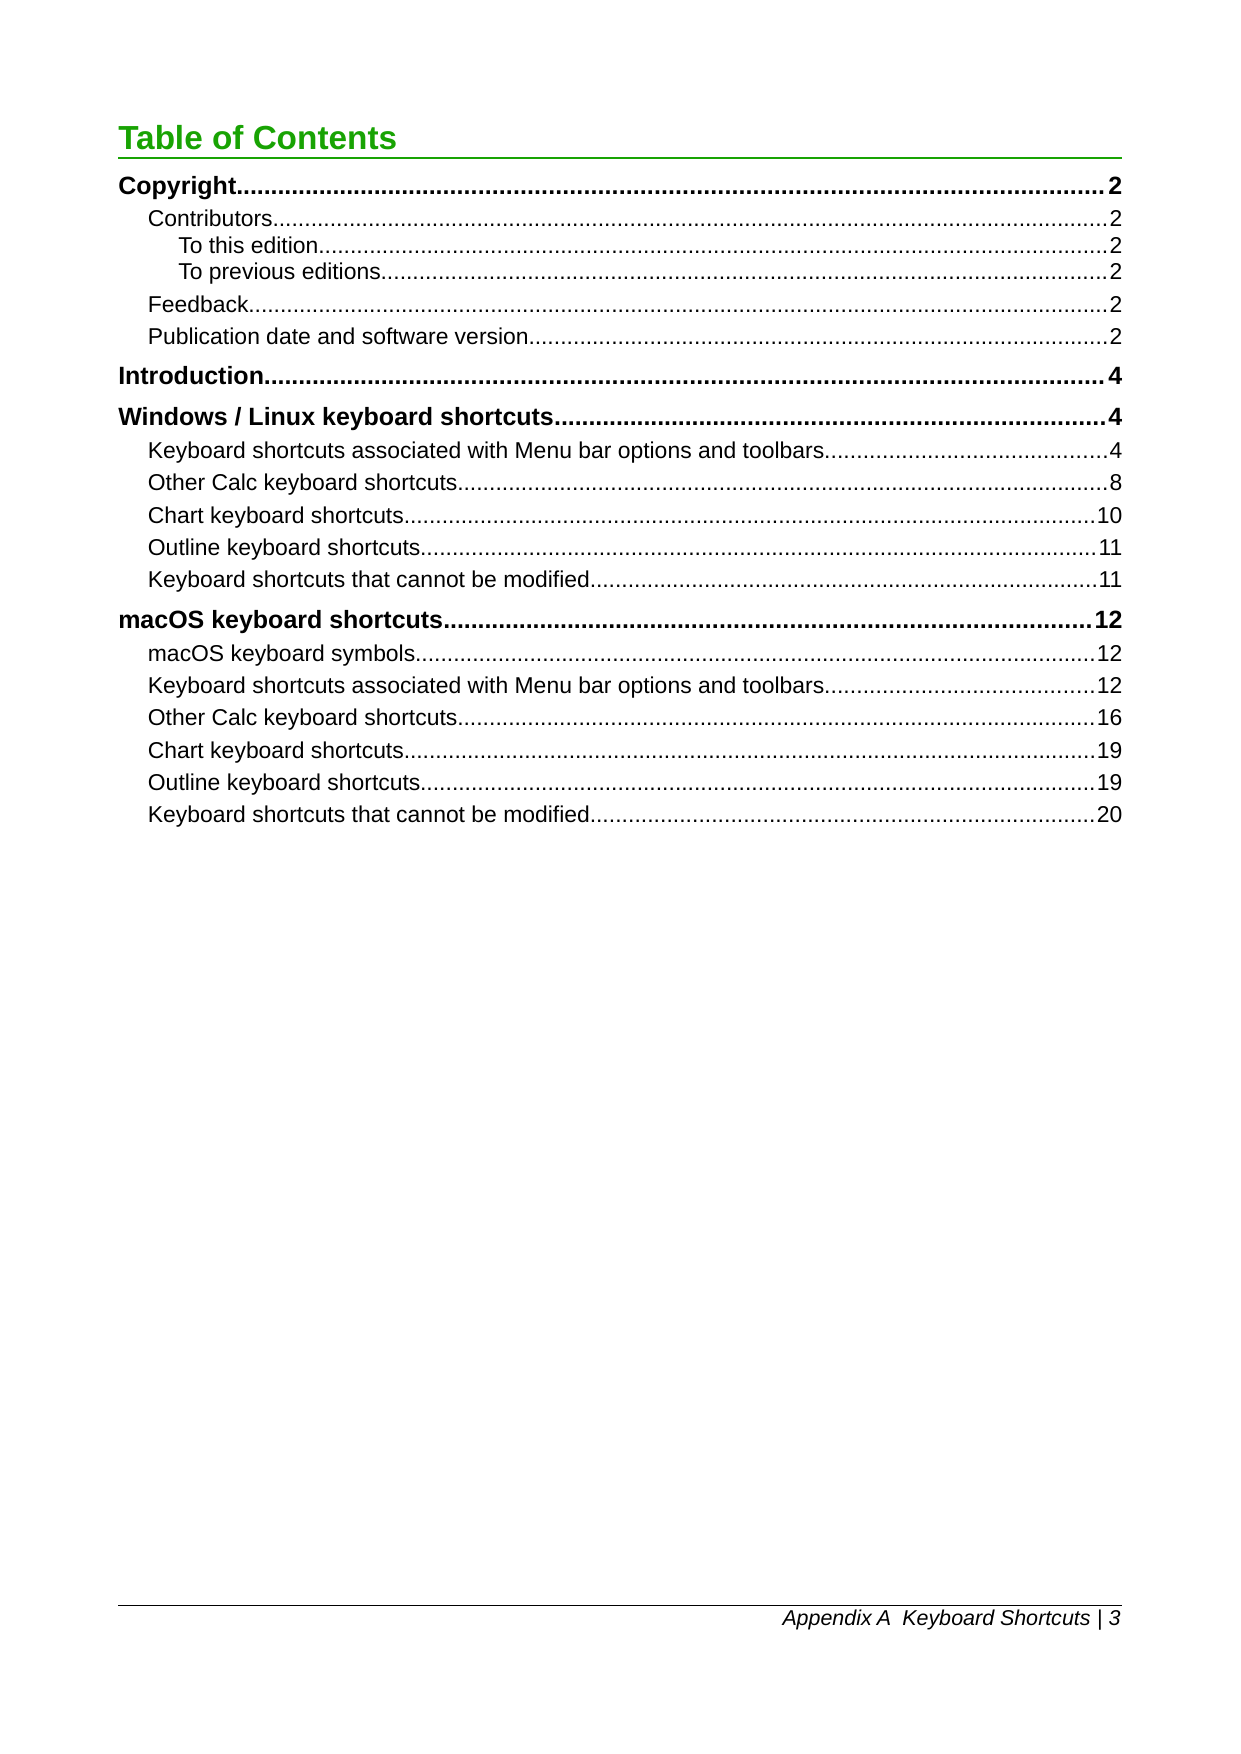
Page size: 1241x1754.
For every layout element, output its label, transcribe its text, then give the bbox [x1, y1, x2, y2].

text Feedback 2 [148, 291, 1122, 317]
subtitle Table of Contents [118, 118, 1122, 157]
text Keyboard shortcuts associated with Menu bar options and toolbars 4 [148, 437, 1122, 463]
text Contributors 2 [148, 205, 1122, 232]
text Keyboard shortcuts that cannot be modified 20 [148, 801, 1122, 828]
text macOS keyboard shortcuts 12 [118, 605, 1122, 633]
text To previous editions 2 [178, 258, 1122, 284]
text Publication date and software version 2 [148, 323, 1122, 349]
text Other Calc keyboard shortcuts 8 [148, 469, 1122, 496]
text To this edition 2 [178, 232, 1122, 258]
text Introduction 4 [118, 361, 1122, 390]
text Keyboard shortcuts that cannot be modified 11 [148, 566, 1122, 593]
text Other Calc keyboard shortcuts 16 [148, 704, 1122, 731]
text macOS keyboard symbols 12 [148, 639, 1122, 666]
text Keyboard shortcuts associated with Menu bar options and toolbars 12 [148, 672, 1122, 698]
text Outline keyboard shortcuts 11 [148, 534, 1122, 560]
text Chart keyboard shortcuts 10 [148, 502, 1122, 528]
text Chart keyboard shortcuts 19 [148, 737, 1122, 763]
text Copyright 2 [118, 171, 1122, 199]
text Outline keyboard shortcuts 19 [148, 769, 1122, 795]
text Windows / Linux keyboard shortcuts 4 [118, 402, 1122, 431]
